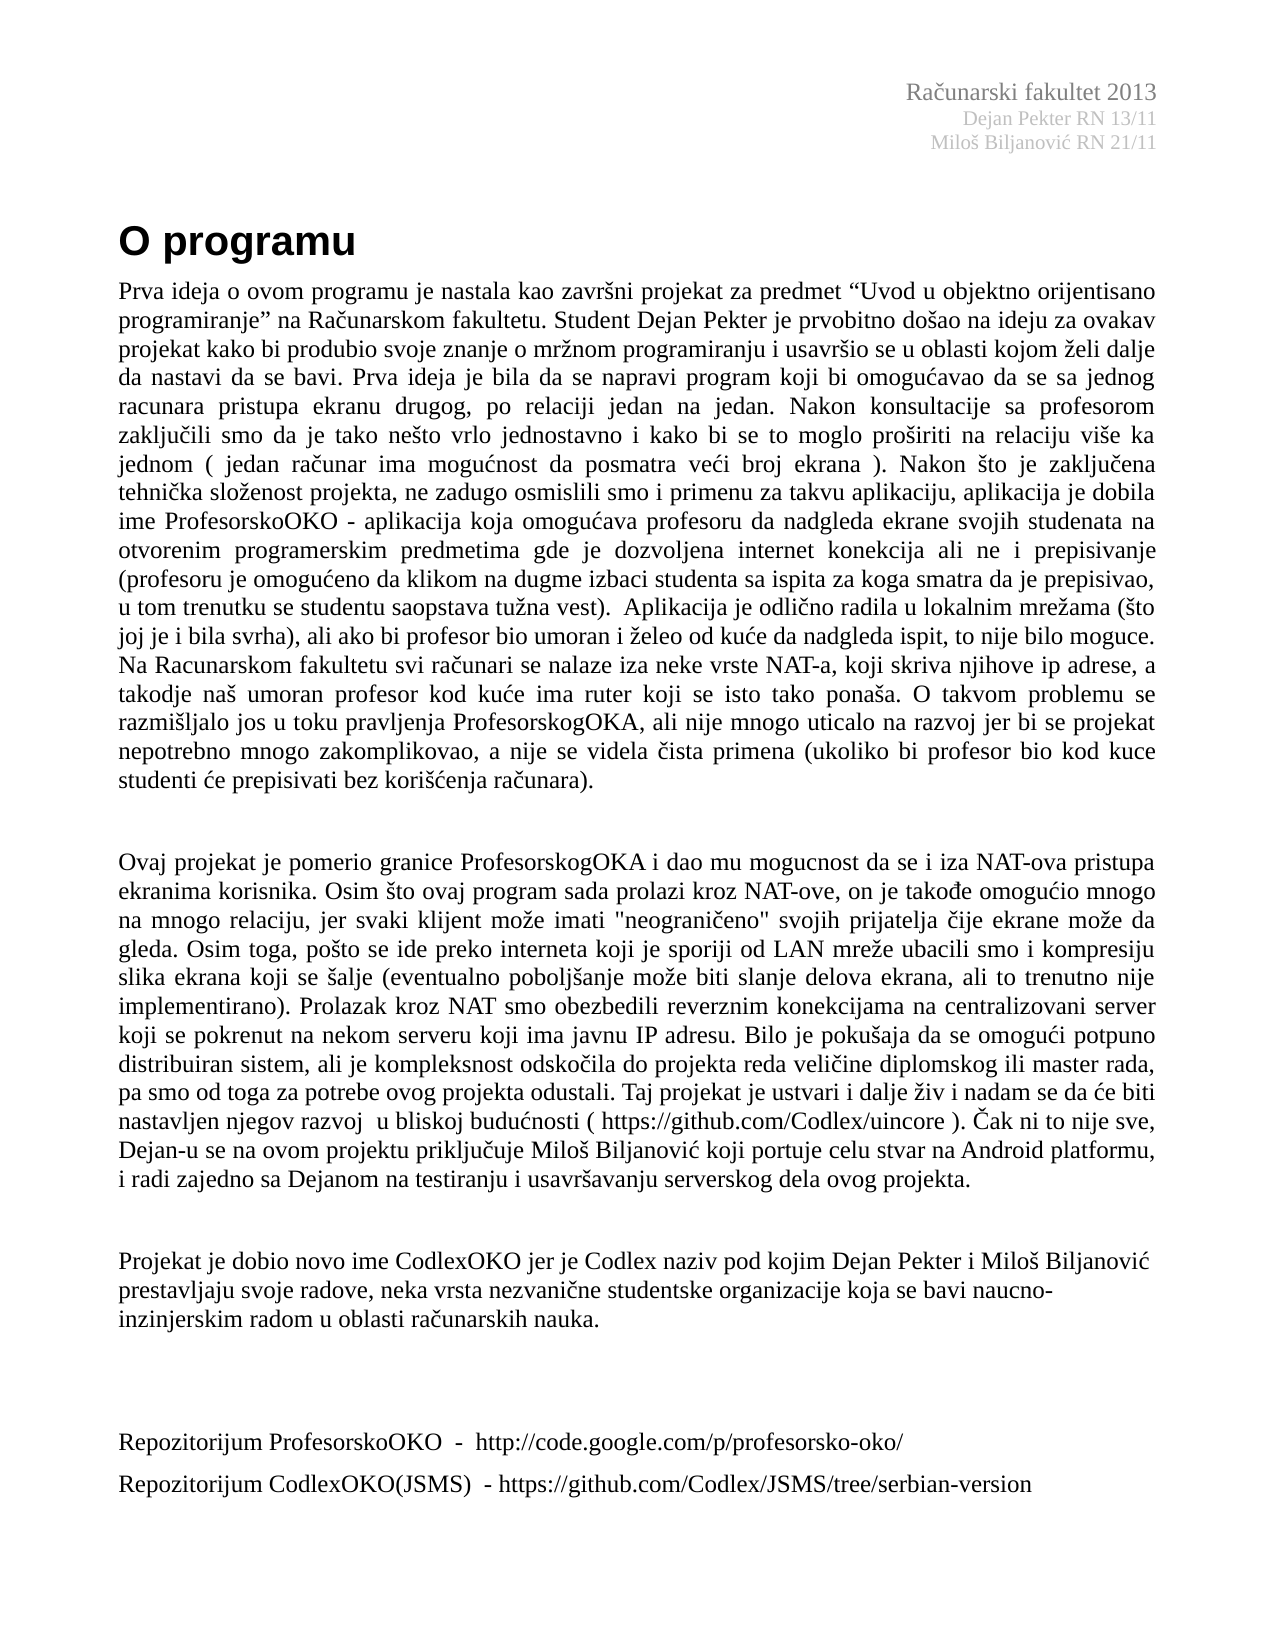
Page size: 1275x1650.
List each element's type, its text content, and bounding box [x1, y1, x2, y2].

text Projekat je dobio novo ime CodlexOKO jer je Codlex naziv pod kojim Dejan Pekter i Miloš Biljanović prestavljaju svoje radove, neka vrsta nezvanične studentske organizacije koja se bavi naucno-inzinjerskim radom u oblasti računarskih nauka. [118, 1246, 1157, 1332]
text Repozitorijum CodlexOKO(JSMS) - https://github.com/Codlex/JSMS/tree/serbian-version [118, 1469, 1157, 1497]
text Ovaj projekat je pomerio granice ProfesorskogOKA i dao mu mogucnost da se i iza NAT-ova pristupa ekranima korisnika. Osim što ovaj program sada prolazi kroz NAT-ove, on je takođe omogućio mnogo na mnogo relaciju, jer svaki klijent može imati "neograničeno" svojih prijatelja čije ekrane može da gleda. Osim toga, pošto se ide preko interneta koji je sporiji od LAN mreže ubacili smo i kompresiju slika ekrana koji se šalje (eventualno poboljšanje može biti slanje delova ekrana, ali to trenutno nije implementirano). Prolazak kroz NAT smo obezbedili reverznim konekcijama na centralizovani server koji se pokrenut na nekom serveru koji ima javnu IP adresu. Bilo je pokušaja da se omogući potpuno distribuiran sistem, ali je kompleksnost odskočila do projekta reda veličine diplomskog ili master rada, pa smo od toga za potrebe ovog projekta odustali. Taj projekat je ustvari i dalje živ i nadam se da će biti nastavljen njegov razvoj u bliskoj budućnosti ( https://github.com/Codlex/uincore ). Čak ni to nije sve, Dejan-u se na ovom projektu priključuje Miloš Biljanović koji portuje celu stvar na Android platformu, i radi zajedno sa Dejanom na testiranju i usavršavanju serverskog dela ovog projekta. [118, 847, 1157, 1192]
subtitle O programu [118, 216, 1157, 264]
text Prva ideja o ovom programu je nastala kao završni projekat za predmet “Uvod u objektno orijentisano programiranje” na Računarskom fakultetu. Student Dejan Pekter je prvobitno došao na ideju za ovakav projekat kako bi produbio svoje znanje o mržnom programiranju i usavršio se u oblasti kojom želi dalje da nastavi da se bavi. Prva ideja je bila da se napravi program koji bi omogućavao da se sa jednog racunara pristupa ekranu drugog, po relaciji jedan na jedan. Nakon konsultacije sa profesorom zaključili smo da je tako nešto vrlo jednostavno i kako bi se to moglo proširiti na relaciju više ka jednom ( jedan računar ima mogućnost da posmatra veći broj ekrana ). Nakon što je zaključena tehnička složenost projekta, ne zadugo osmislili smo i primenu za takvu aplikaciju, aplikacija je dobila ime ProfesorskoOKO - aplikacija koja omogućava profesoru da nadgleda ekrane svojih studenata na otvorenim programerskim predmetima gde je dozvoljena internet konekcija ali ne i prepisivanje (profesoru je omogućeno da klikom na dugme izbaci studenta sa ispita za koga smatra da je prepisivao, u tom trenutku se studentu saopstava tužna vest). Aplikacija je odlično radila u lokalnim mrežama (što joj je i bila svrha), ali ako bi profesor bio umoran i želeo od kuće da nadgleda ispit, to nije bilo moguce. Na Racunarskom fakultetu svi računari se nalaze iza neke vrste NAT-a, koji skriva njihove ip adrese, a takodje naš umoran profesor kod kuće ima ruter koji se isto tako ponaša. O takvom problemu se razmišljalo jos u toku pravljenja ProfesorskogOKA, ali nije mnogo uticalo na razvoj jer bi se projekat nepotrebno mnogo zakomplikovao, a nije se videla čista primena (ukoliko bi profesor bio kod kuce studenti će prepisivati bez korišćenja računara). [118, 276, 1157, 794]
text Repozitorijum ProfesorskoOKO - http://code.google.com/p/profesorsko-oko/ [118, 1427, 1157, 1456]
